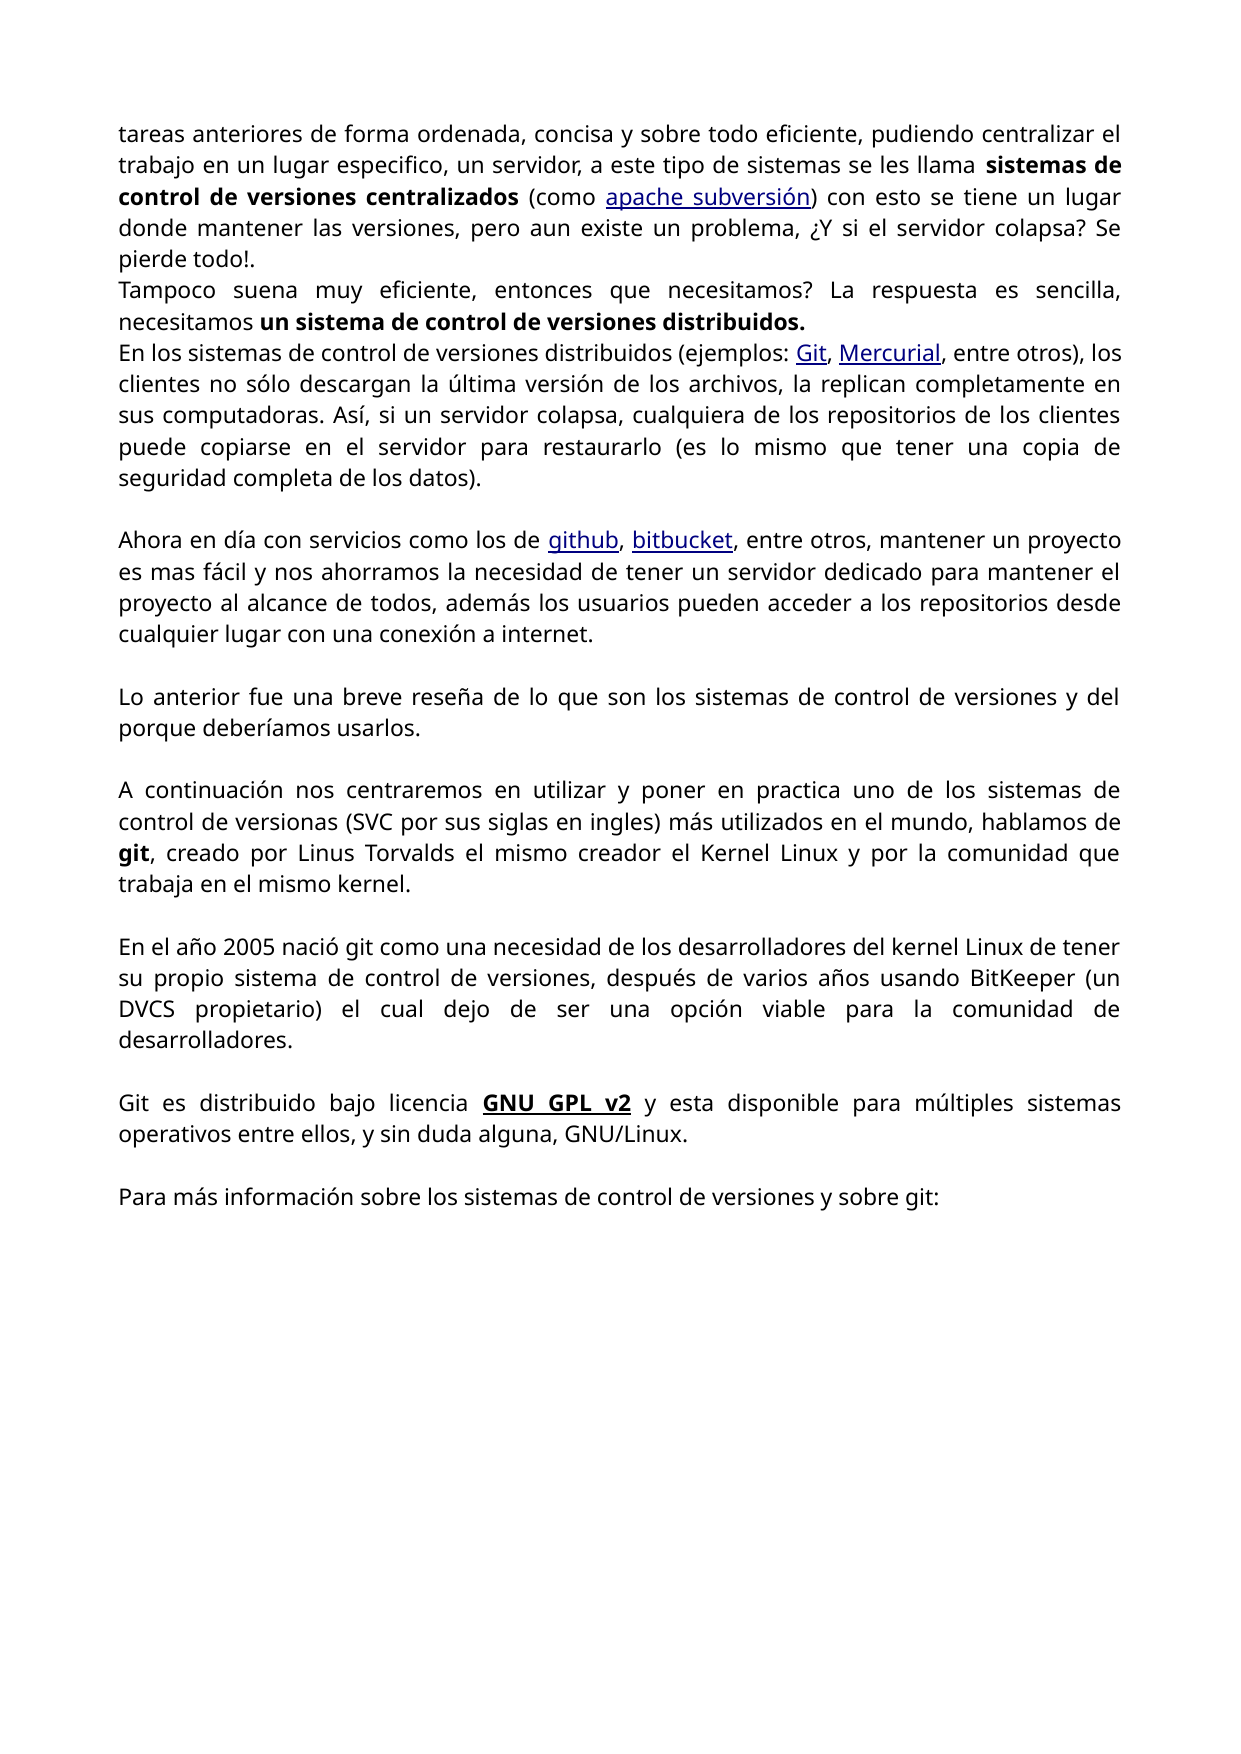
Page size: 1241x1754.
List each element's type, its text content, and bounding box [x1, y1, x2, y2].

text Git es distribuido bajo licencia GNU GPL v2 y esta disponible para múltiples sistemas operativos entre ellos, y sin duda alguna, GNU/Linux. [118, 1087, 1122, 1149]
text tareas anteriores de forma ordenada, concisa y sobre todo eficiente, pudiendo centralizar el trabajo en un lugar especifico, un servidor, a este tipo de sistemas se les llama sistemas de control de versiones centralizados (como apache subversión) con esto se tiene un lugar donde mantener las versiones, pero aun existe un problema, ¿Y si el servidor colapsa? Se pierde todo!. [118, 118, 1122, 274]
text Ahora en día con servicios como los de github, bitbucket, entre otros, mantener un proyecto es mas fácil y nos ahorramos la necesidad de tener un servidor dedicado para mantener el proyecto al alcance de todos, además los usuarios pueden acceder a los repositorios desde cualquier lugar con una conexión a internet. [118, 524, 1122, 649]
text A continuación nos centraremos en utilizar y poner en practica uno de los sistemas de control de versionas (SVC por sus siglas en ingles) más utilizados en el mundo, hablamos de git, creado por Linus Torvalds el mismo creador el Kernel Linux y por la comunidad que trabaja en el mismo kernel. [118, 774, 1122, 899]
text En el año 2005 nació git como una necesidad de los desarrolladores del kernel Linux de tener su propio sistema de control de versiones, después de varios años usando BitKeeper (un DVCS propietario) el cual dejo de ser una opción viable para la comunidad de desarrolladores. [118, 899, 1122, 1056]
text Tampoco suena muy eficiente, entonces que necesitamos? La respuesta es sencilla, necesitamos un sistema de control de versiones distribuidos. [118, 274, 1122, 337]
text Para más información sobre los sistemas de control de versiones y sobre git: [118, 1181, 1122, 1212]
text En los sistemas de control de versiones distribuidos (ejemplos: Git, Mercurial, entre otros), los clientes no sólo descargan la última versión de los archivos, la replican completamente en sus computadoras. Así, si un servidor colapsa, cualquiera de los repositorios de los clientes puede copiarse en el servidor para restaurarlo (es lo mismo que tener una copia de seguridad completa de los datos). [118, 337, 1122, 493]
text Lo anterior fue una breve reseña de lo que son los sistemas de control de versiones y del porque deberíamos usarlos. [118, 681, 1122, 743]
